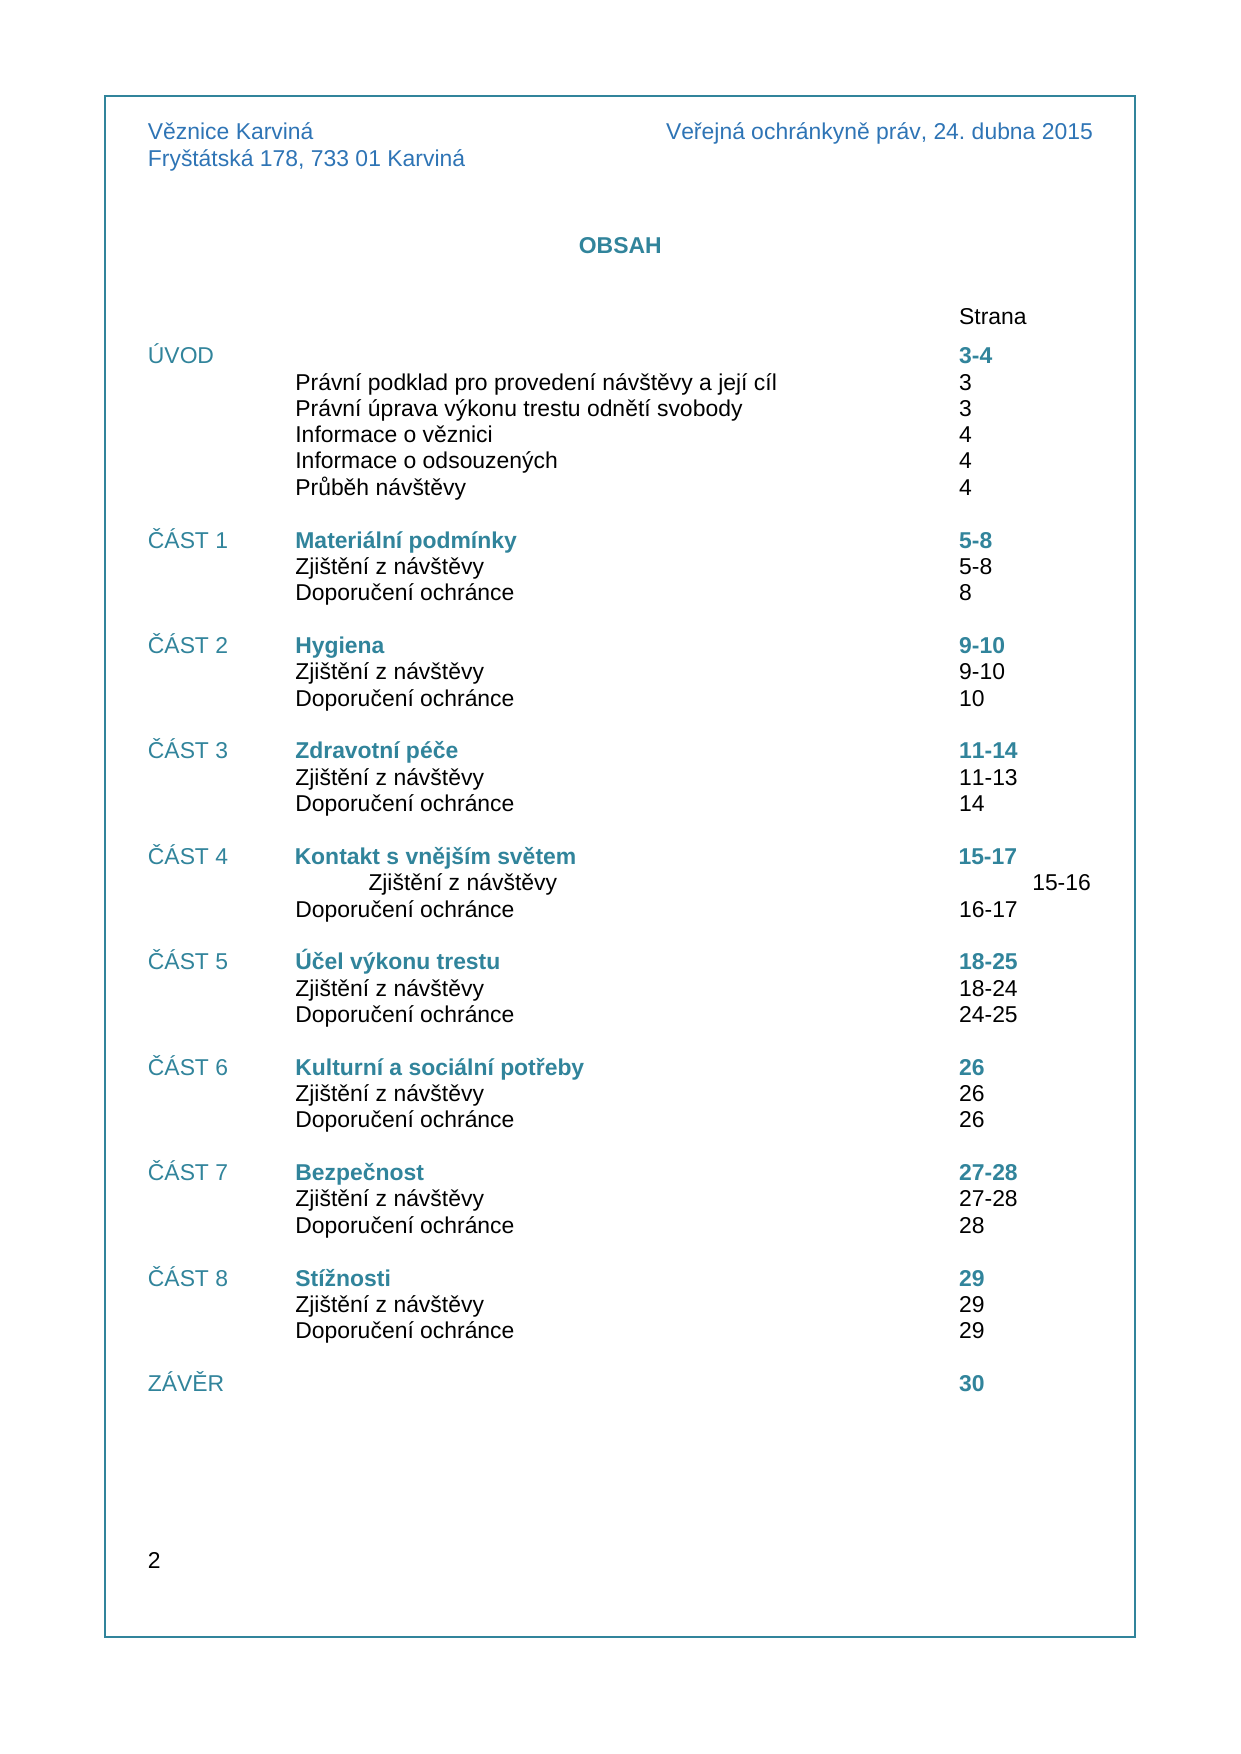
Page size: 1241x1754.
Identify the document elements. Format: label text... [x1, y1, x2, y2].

text Doporučení ochránce 24-25 [148, 1001, 1092, 1027]
subtitle OBSAH [148, 232, 1092, 258]
text Zjištění z návštěvy 18-24 [148, 974, 1092, 1001]
text ČÁST 2 Hygiena 9-10 [148, 632, 1092, 658]
text Právní úprava výkonu trestu odnětí svobody 3 [148, 395, 1092, 421]
text Průběh návštěvy 4 [148, 474, 1092, 500]
text Strana [148, 303, 1092, 329]
text Doporučení ochránce 10 [221, 685, 1092, 711]
text Informace o odsouzených 4 [148, 447, 1092, 474]
text Zjištění z návštěvy 11-13 [148, 764, 1092, 790]
text Zjištění z návštěvy 29 [148, 1291, 1092, 1317]
text Doporučení ochránce 16-17 [148, 896, 1092, 922]
text Doporučení ochránce 14 [148, 790, 1092, 816]
text ČÁST 5 Účel výkonu trestu 18-25 [148, 948, 1092, 974]
text ČÁST 8 Stížnosti 29 [148, 1264, 1092, 1291]
text Doporučení ochránce 8 [148, 579, 1092, 606]
text ČÁST 6 Kulturní a sociální potřeby 26 [148, 1054, 1092, 1080]
text Zjištění z návštěvy 5-8 [148, 553, 1092, 579]
text ČÁST 1 Materiální podmínky 5-8 [148, 527, 1092, 553]
text Zjištění z návštěvy 27-28 [148, 1185, 1092, 1212]
text Informace o věznici 4 [148, 421, 1092, 447]
text Doporučení ochránce 28 [148, 1212, 1092, 1238]
text ČÁST 7 Bezpečnost 27-28 [148, 1159, 1092, 1185]
text ČÁST 3 Zdravotní péče 11-14 [148, 737, 1092, 764]
text ČÁST 4 Kontakt s vnějším světem 15-17 Zjištění z návštěvy 15-16 [148, 843, 1092, 896]
text Doporučení ochránce 29 [148, 1317, 1092, 1343]
text Právní podklad pro provedení návštěvy a její cíl 3 [148, 368, 1092, 395]
text Zjištění z návštěvy 26 [148, 1080, 1092, 1106]
text ZÁVĚR 30 [148, 1370, 1092, 1396]
text ÚVOD 3-4 [148, 342, 1092, 368]
text Zjištění z návštěvy 9-10 [148, 658, 1092, 685]
text Doporučení ochránce 26 [148, 1106, 1092, 1133]
